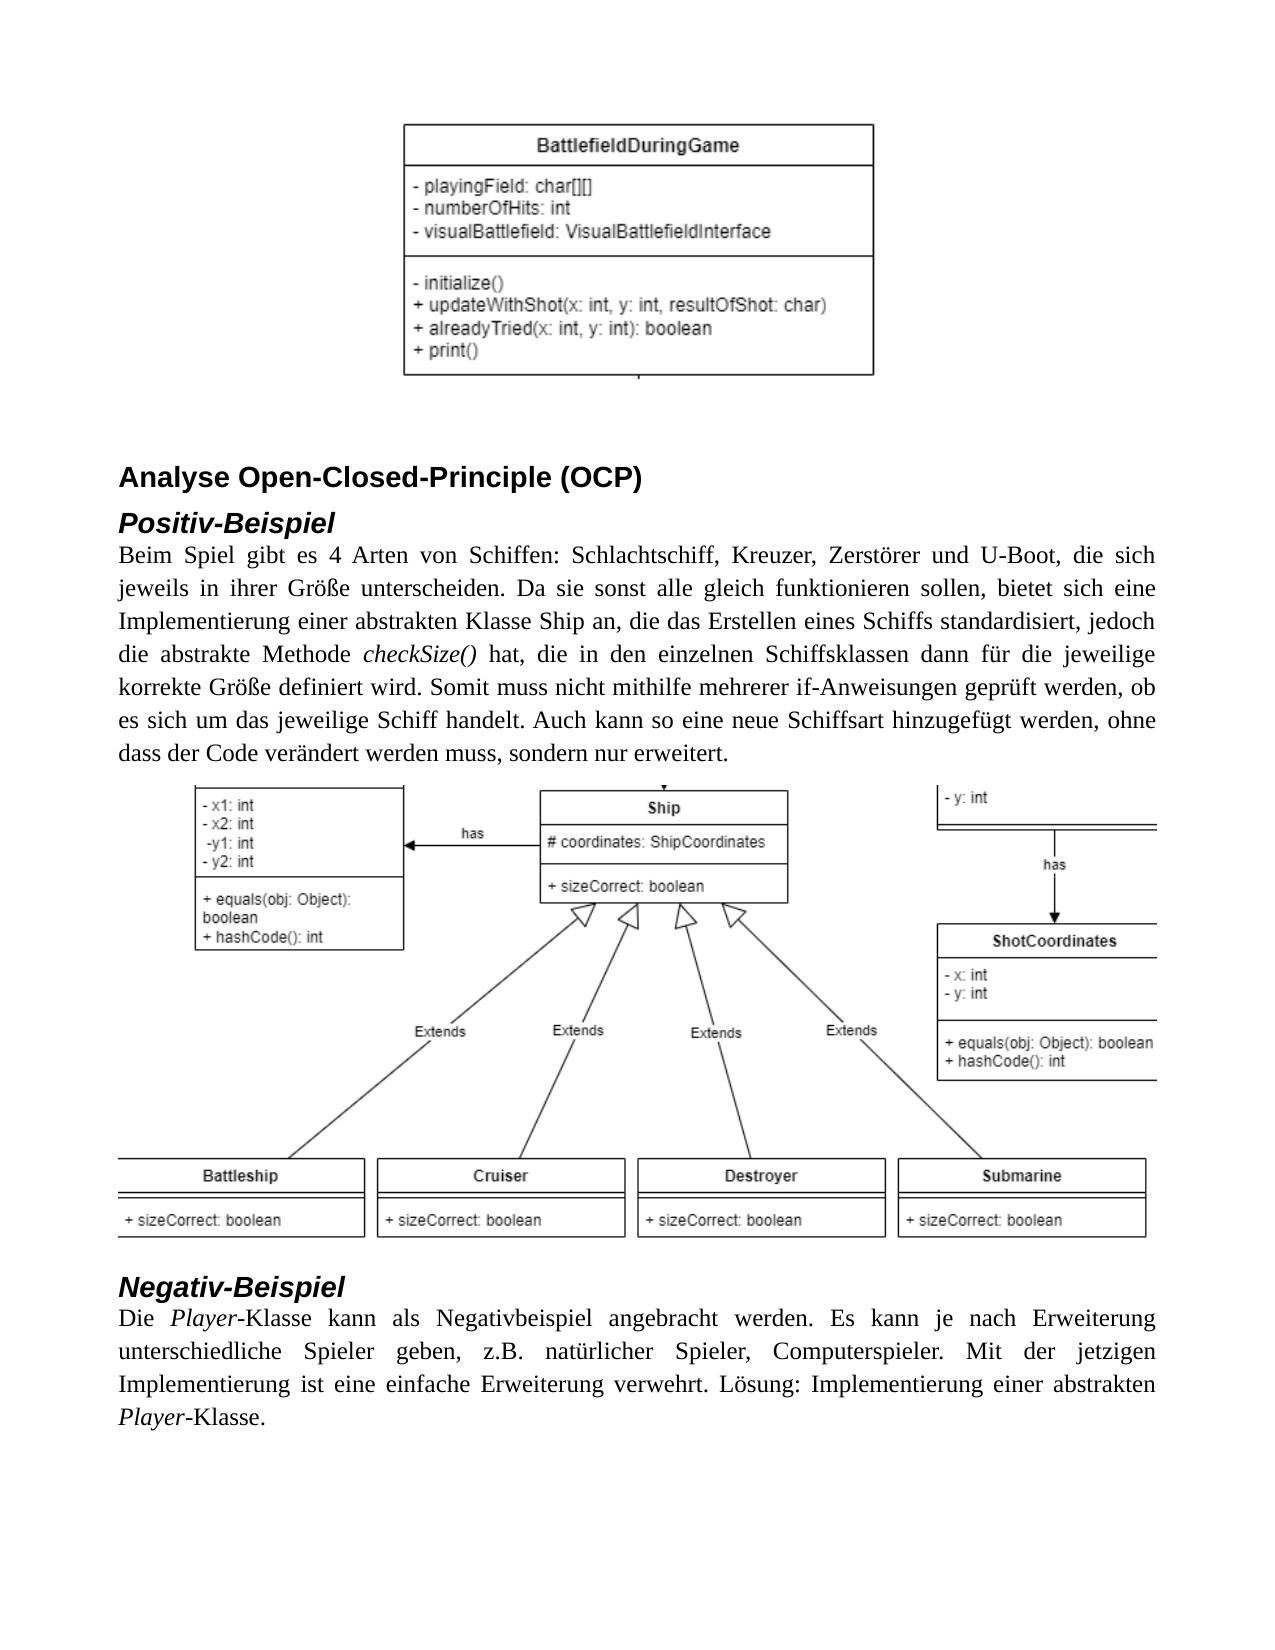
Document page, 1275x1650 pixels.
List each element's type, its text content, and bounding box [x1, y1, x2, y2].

subtitle Analyse Open-Closed-Principle (OCP) [118, 460, 1157, 494]
text Die Player-Klasse kann als Negativbeispiel angebracht werden. Es kann je nach Erweiterung unterschiedliche Spieler geben, z.B. natürlicher Spieler, Computerspieler. Mit der jetzigen Implementierung ist eine einfache Erweiterung verwehrt. Lösung: Implementierung einer abstrakten Player-Klasse. [118, 1303, 1157, 1431]
subtitle Negativ-Beispiel [118, 1270, 1157, 1303]
text Beim Spiel gibt es 4 Arten von Schiffen: Schlachtschiff, Kreuzer, Zerstörer und U-Boot, die sich jeweils in ihrer Größe unterscheiden. Da sie sonst alle gleich funktionieren sollen, bietet sich eine Implementierung einer abstrakten Klasse Ship an, die das Erstellen eines Schiffs standardisiert, jedoch die abstrakte Methode checkSize() hat, die in den einzelnen Schiffsklassen dann für die jeweilige korrekte Größe definiert wird. Somit muss nicht mithilfe mehrerer if-Anweisungen geprüft werden, ob es sich um das jeweilige Schiff handelt. Auch kann so eine neue Schiffsart hinzugefügt werden, ohne dass der Code verändert werden muss, sondern nur erweitert. [118, 540, 1157, 767]
subtitle Positiv-Beispiel [118, 506, 1157, 540]
